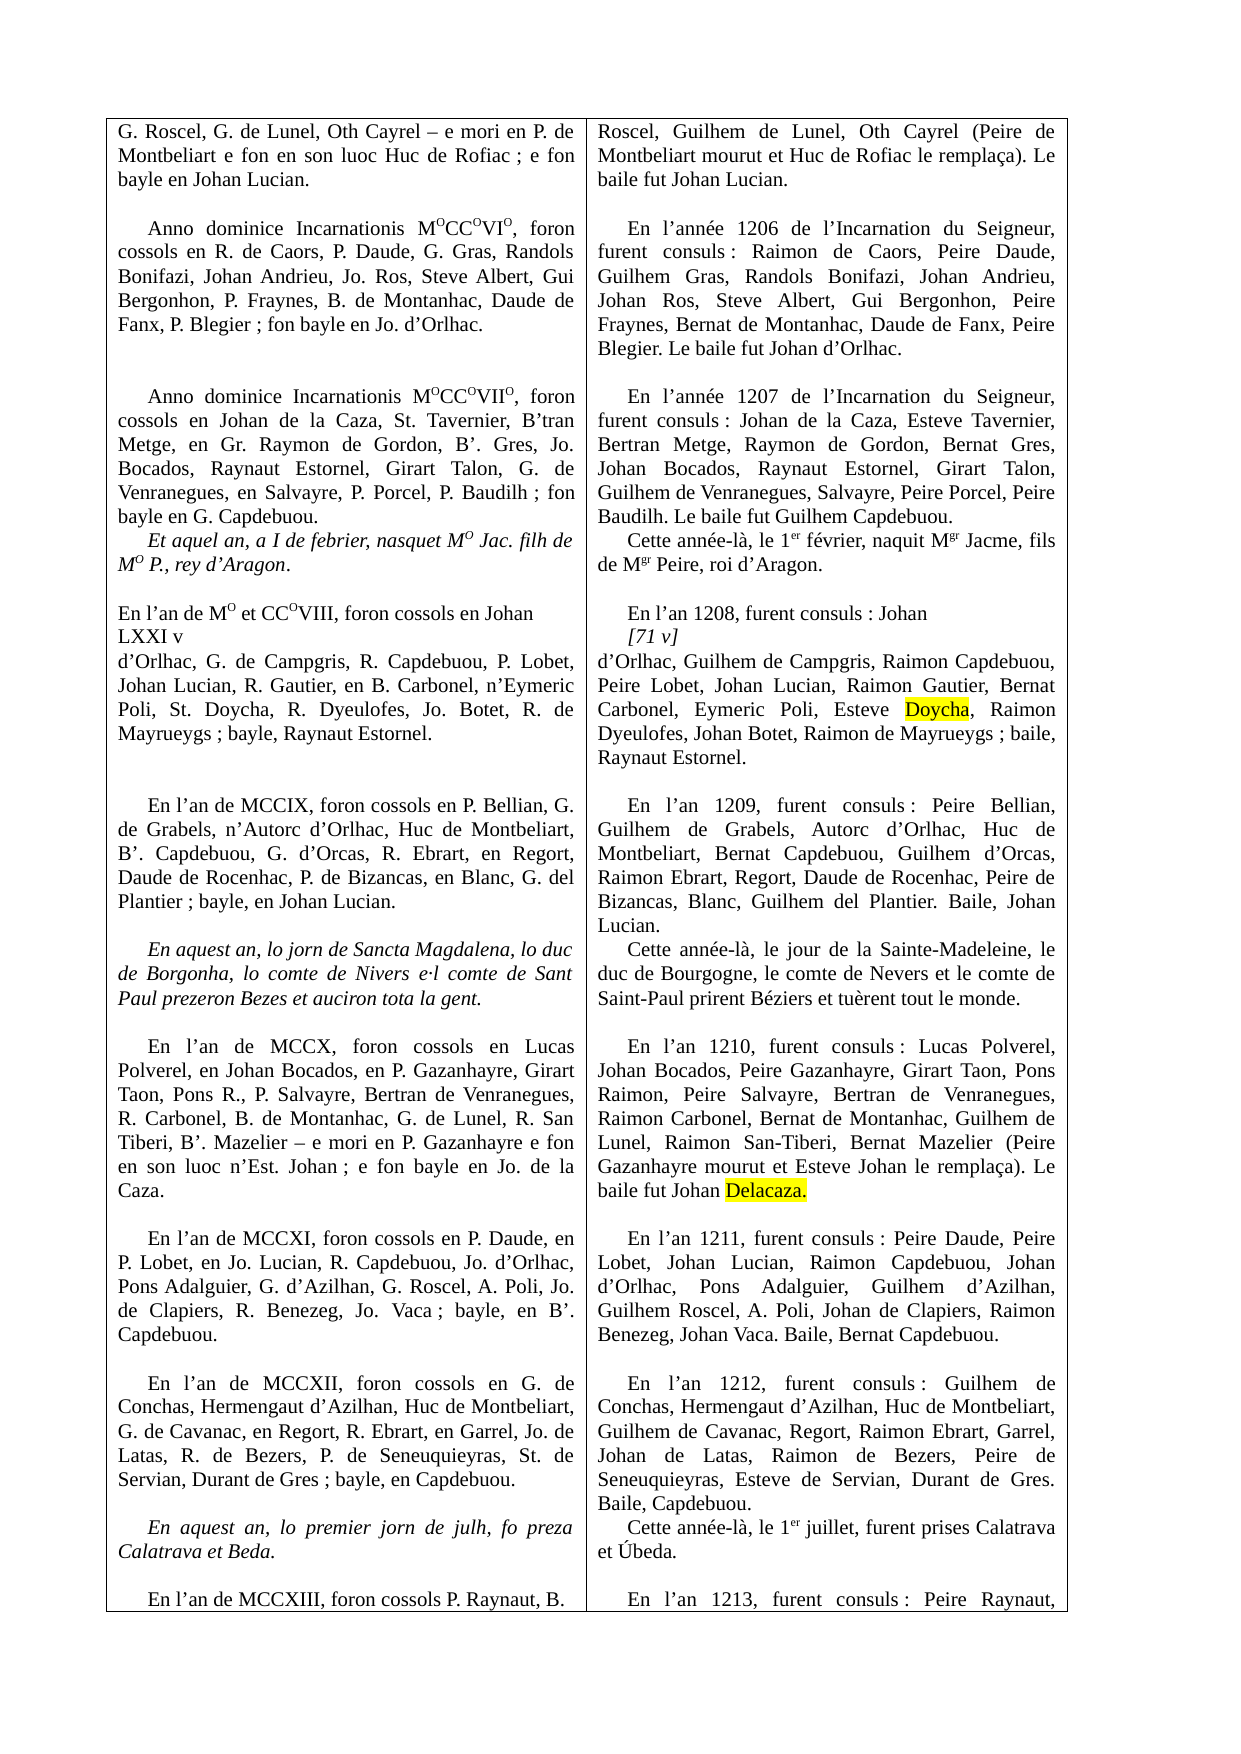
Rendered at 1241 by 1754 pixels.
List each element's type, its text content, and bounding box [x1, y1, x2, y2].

table_cell Roscel, Guilhem de Lunel, Oth Cayrel (Peire de Montbeliart mourut et Huc de Rofiac le remplaça). Le baile fut Johan Lucian. En l’année 1206 de l’Incarnation du Seigneur, furent consuls : Raimon de Caors, Peire Daude, Guilhem Gras, Randols Bonifazi, Johan Andrieu, Johan Ros, Steve Albert, Gui Bergonhon, Peire Fraynes, Bernat de Montanhac, Daude de Fanx, Peire Blegier. Le baile fut Johan d’Orlhac. En l’année 1207 de l’Incarnation du Seigneur, furent consuls : Johan de la Caza, Esteve Tavernier, Bertran Metge, Raymon de Gordon, Bernat Gres, Johan Bocados, Raynaut Estornel, Girart Talon, Guilhem de Venranegues, Salvayre, Peire Porcel, Peire Baudilh. Le baile fut Guilhem Capdebuou. Cette année-là, le 1er février, naquit Mgr Jacme, fils de Mgr Peire, roi d’Aragon. En l’an 1208, furent consuls : Johan [71 v] d’Orlhac, Guilhem de Campgris, Raimon Capdebuou, Peire Lobet, Johan Lucian, Raimon Gautier, Bernat Carbonel, Eymeric Poli, Esteve Doycha, Raimon Dyeulofes, Johan Botet, Raimon de Mayrueygs ; baile, Raynaut Estornel. En l’an 1209, furent consuls : Peire Bellian, Guilhem de Grabels, Autorc d’Orlhac, Huc de Montbeliart, Bernat Capdebuou, Guilhem d’Orcas, Raimon Ebrart, Regort, Daude de Rocenhac, Peire de Bizancas, Blanc, Guilhem del Plantier. Baile, Johan Lucian. Cette année-là, le jour de la Sainte-Madeleine, le duc de Bourgogne, le comte de Nevers et le comte de Saint-Paul prirent Béziers et tuèrent tout le monde. En l’an 1210, furent consuls : Lucas Polverel, Johan Bocados, Peire Gazanhayre, Girart Taon, Pons Raimon, Peire Salvayre, Bertran de Venranegues, Raimon Carbonel, Bernat de Montanhac, Guilhem de Lunel, Raimon San-Tiberi, Bernat Mazelier (Peire Gazanhayre mourut et Esteve Johan le remplaça). Le baile fut Johan Delacaza. En l’an 1211, furent consuls : Peire Daude, Peire Lobet, Johan Lucian, Raimon Capdebuou, Johan d’Orlhac, Pons Adalguier, Guilhem d’Azilhan, Guilhem Roscel, A. Poli, Johan de Clapiers, Raimon Benezeg, Johan Vaca. Baile, Bernat Capdebuou. En l’an 1212, furent consuls : Guilhem de Conchas, Hermengaut d’Azilhan, Huc de Montbeliart, Guilhem de Cavanac, Regort, Raimon Ebrart, Garrel, Johan de Latas, Raimon de Bezers, Peire de Seneuquieyras, Esteve de Servian, Durant de Gres. Baile, Capdebuou. Cette année-là, le 1er juillet, furent prises Calatrava et Úbeda. En l’an 1213, furent consuls : Peire Raynaut, [587, 119, 1067, 1611]
table_cell G. Roscel, G. de Lunel, Oth Cayrel – e mori en P. de Montbeliart e fon en son luoc Huc de Rofiac ; e fon bayle en Johan Lucian. Anno dominice Incarnationis mOccOviO, foron cossols en R. de Caors, P. Daude, G. Gras, Randols Bonifazi, Johan Andrieu, Jo. Ros, Steve Albert, Gui Bergonhon, P. Fraynes, B. de Montanhac, Daude de Fanx, P. Blegier ; fon bayle en Jo. d’Orlhac. Anno dominice Incarnationis mOccOviiO, foron cossols en Johan de la Caza, St. Tavernier, B’tran Metge, en Gr. Raymon de Gordon, B’. Gres, Jo. Bocados, Raynaut Estornel, Girart Talon, G. de Venranegues, en Salvayre, P. Porcel, P. Baudilh ; fon bayle en G. Capdebuou. Et aquel an, a i de febrier, nasquet MO Jac. filh de MO P., rey d’Aragon. En l’an de mO et ccOviii, foron cossols en Johan lxxi v d’Orlhac, G. de Campgris, R. Capdebuou, P. Lobet, Johan Lucian, R. Gautier, en B. Carbonel, n’Eymeric Poli, St. Doycha, R. Dyeulofes, Jo. Botet, R. de Mayrueygs ; bayle, Raynaut Estornel. En l’an de mccix, foron cossols en P. Bellian, G. de Grabels, n’Autorc d’Orlhac, Huc de Montbeliart, B’. Capdebuou, G. d’Orcas, R. Ebrart, en Regort, Daude de Rocenhac, P. de Bizancas, en Blanc, G. del Plantier ; bayle, en Johan Lucian. En aquest an, lo jorn de Sancta Magdalena, lo duc de Borgonha, lo comte de Nivers e∙l comte de Sant Paul prezeron Bezes et auciron tota la gent. En l’an de mccx, foron cossols en Lucas Polverel, en Johan Bocados, en P. Gazanhayre, Girart Taon, Pons R., P. Salvayre, Bertran de Venranegues, R. Carbonel, B. de Montanhac, G. de Lunel, R. San Tiberi, B’. Mazelier – e mori en P. Gazanhayre e fon en son luoc n’Est. Johan ; e fon bayle en Jo. de la Caza. En l’an de mccxi, foron cossols en P. Daude, en P. Lobet, en Jo. Lucian, R. Capdebuou, Jo. d’Orlhac, Pons Adalguier, G. d’Azilhan, G. Roscel, A. Poli, Jo. de Clapiers, R. Benezeg, Jo. Vaca ; bayle, en B’. Capdebuou. En l’an de mccxii, foron cossols en G. de Conchas, Hermengaut d’Azilhan, Huc de Montbeliart, G. de Cavanac, en Regort, R. Ebrart, en Garrel, Jo. de Latas, R. de Bezers, P. de Seneuquieyras, St. de Servian, Durant de Gres ; bayle, en Capdebuou. En aquest an, lo premier jorn de julh, fo preza Calatrava et Beda. En l’an de mccxiii, foron cossols P. Raynaut, B. [107, 119, 586, 1611]
